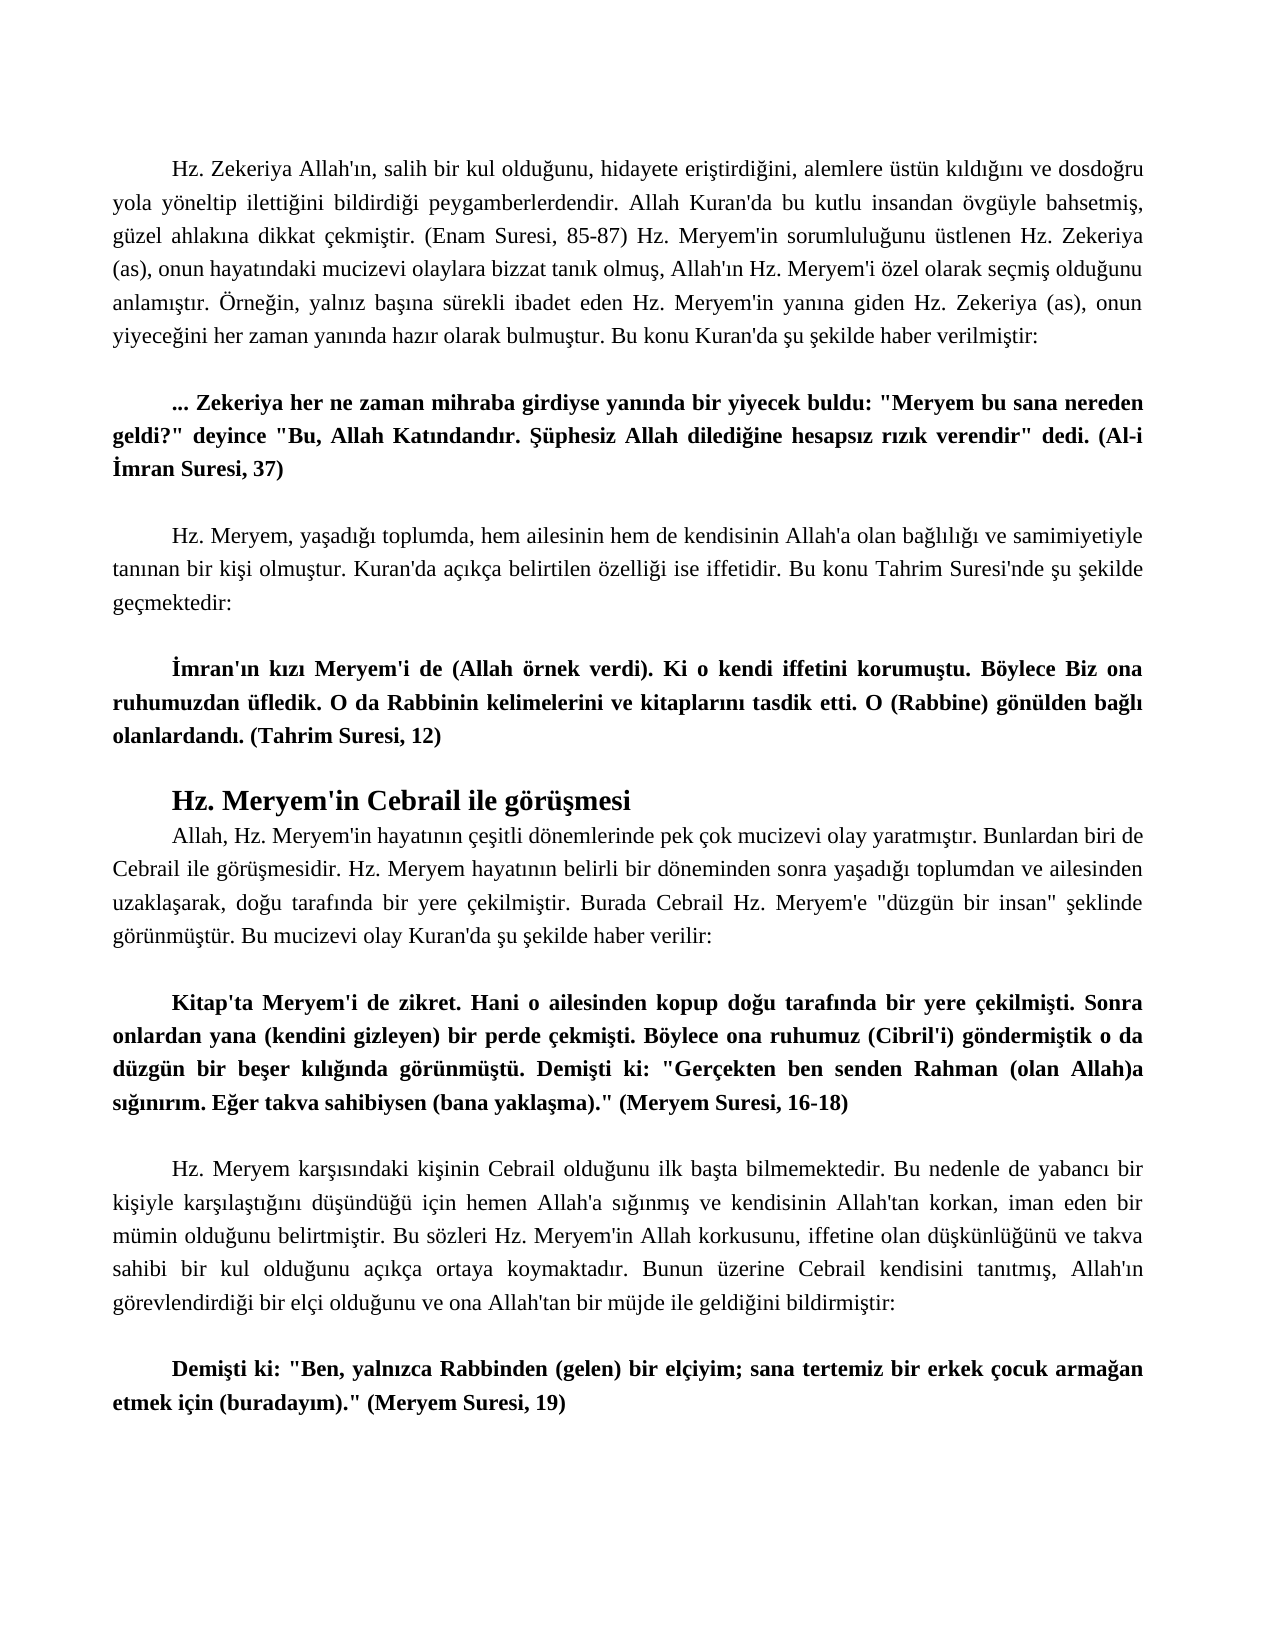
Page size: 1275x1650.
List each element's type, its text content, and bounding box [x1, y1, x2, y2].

text ... Zekeriya her ne zaman mihraba girdiyse yanında bir yiyecek buldu: "Meryem bu sana nereden geldi?" deyince "Bu, Allah Katındandır. Şüphesiz Allah dilediğine hesapsız rızık verendir" dedi. (Al-i İmran Suresi, 37) [112, 383, 1145, 483]
text Hz. Meryem, yaşadığı toplumda, hem ailesinin hem de kendisinin Allah'a olan bağlılığı ve samimiyetiyle tanınan bir kişi olmuştur. Kuran'da açıkça belirtilen özelliği ise iffetidir. Bu konu Tahrim Suresi'nde şu şekilde geçmektedir: [112, 517, 1145, 617]
text İmran'ın kızı Meryem'i de (Allah örnek verdi). Ki o kendi iffetini korumuştu. Böylece Biz ona ruhumuzdan üfledik. O da Rabbinin kelimelerini ve kitaplarını tasdik etti. O (Rabbine) gönülden bağlı olanlardandı. (Tahrim Suresi, 12) [112, 650, 1145, 750]
text Demişti ki: "Ben, yalnızca Rabbinden (gelen) bir elçiyim; sana tertemiz bir erkek çocuk armağan etmek için (buradayım)." (Meryem Suresi, 19) [112, 1350, 1145, 1417]
text Hz. Zekeriya Allah'ın, salih bir kul olduğunu, hidayete eriştirdiğini, alemlere üstün kıldığını ve dosdoğru yola yöneltip ilettiğini bildirdiği peygamberlerdendir. Allah Kuran'da bu kutlu insandan övgüyle bahsetmiş, güzel ahlakına dikkat çekmiştir. (Enam Suresi, 85-87) Hz. Meryem'in sorumluluğunu üstlenen Hz. Zekeriya (as), onun hayatındaki mucizevi olaylara bizzat tanık olmuş, Allah'ın Hz. Meryem'i özel olarak seçmiş olduğunu anlamıştır. Örneğin, yalnız başına sürekli ibadet eden Hz. Meryem'in yanına giden Hz. Zekeriya (as), onun yiyeceğini her zaman yanında hazır olarak bulmuştur. Bu konu Kuran'da şu şekilde haber verilmiştir: [112, 150, 1145, 350]
text Hz. Meryem'in Cebrail ile görüşmesi [112, 783, 1145, 817]
text Kitap'ta Meryem'i de zikret. Hani o ailesinden kopup doğu tarafında bir yere çekilmişti. Sonra onlardan yana (kendini gizleyen) bir perde çekmişti. Böylece ona ruhumuz (Cibril'i) göndermiştik o da düzgün bir beşer kılığında görünmüştü. Demişti ki: "Gerçekten ben senden Rahman (olan Allah)a sığınırım. Eğer takva sahibiysen (bana yaklaşma)." (Meryem Suresi, 16-18) [112, 983, 1145, 1117]
text Hz. Meryem karşısındaki kişinin Cebrail olduğunu ilk başta bilmemektedir. Bu nedenle de yabancı bir kişiyle karşılaştığını düşündüğü için hemen Allah'a sığınmış ve kendisinin Allah'tan korkan, iman eden bir mümin olduğunu belirtmiştir. Bu sözleri Hz. Meryem'in Allah korkusunu, iffetine olan düşkünlüğünü ve takva sahibi bir kul olduğunu açıkça ortaya koymaktadır. Bunun üzerine Cebrail kendisini tanıtmış, Allah'ın görevlendirdiği bir elçi olduğunu ve ona Allah'tan bir müjde ile geldiğini bildirmiştir: [112, 1150, 1145, 1317]
text Allah, Hz. Meryem'in hayatının çeşitli dönemlerinde pek çok mucizevi olay yaratmıştır. Bunlardan biri de Cebrail ile görüşmesidir. Hz. Meryem hayatının belirli bir döneminden sonra yaşadığı toplumdan ve ailesinden uzaklaşarak, doğu tarafında bir yere çekilmiştir. Burada Cebrail Hz. Meryem'e "düzgün bir insan" şeklinde görünmüştür. Bu mucizevi olay Kuran'da şu şekilde haber verilir: [112, 817, 1145, 950]
